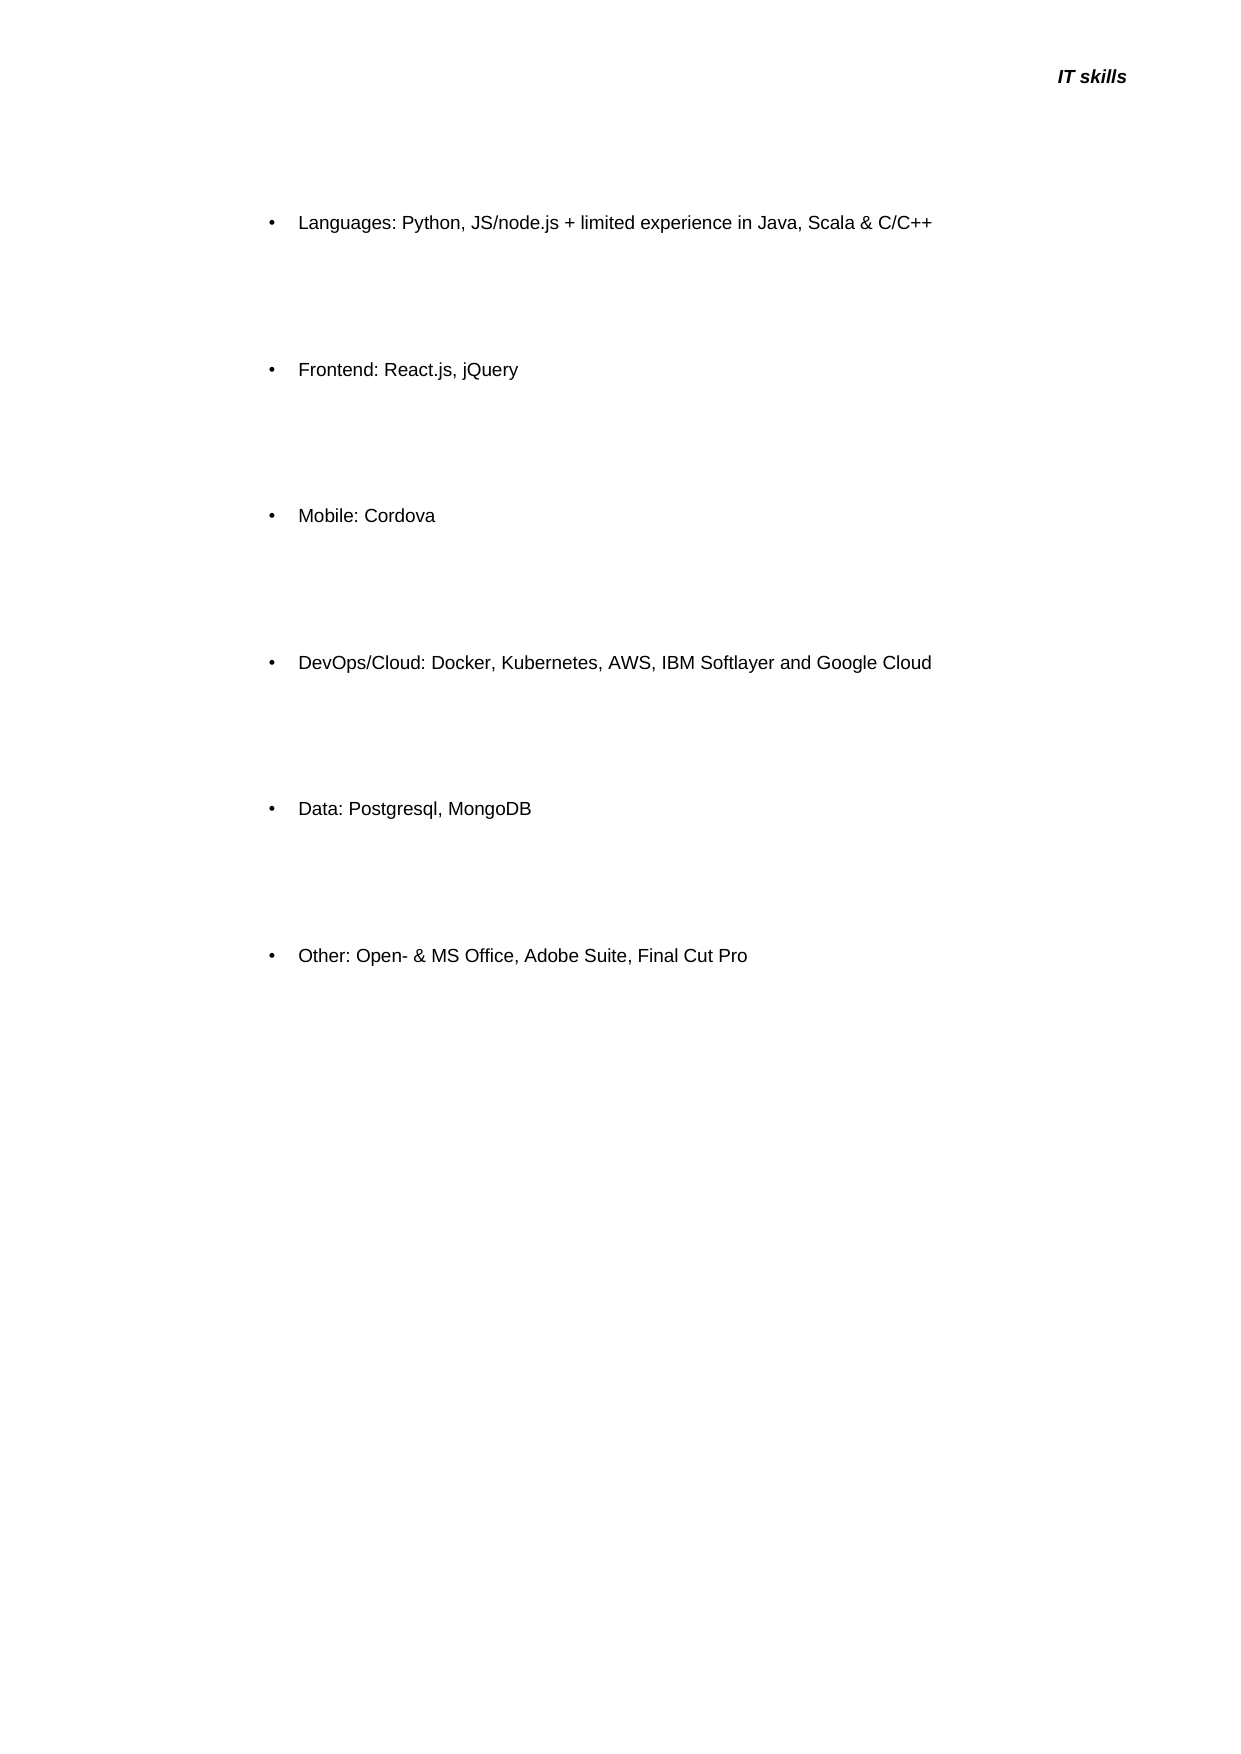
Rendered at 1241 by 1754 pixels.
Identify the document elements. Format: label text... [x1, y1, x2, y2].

list Other: Open- & MS Office, Adobe Suite, Final Cut Pro [269, 938, 1134, 966]
list DevOps/Cloud: Docker, Kubernetes, AWS, IBM Softlayer and Google Cloud [269, 645, 1134, 673]
list Languages: Python, JS/node.js + limited experience in Java, Scala & C/C++ [269, 206, 1134, 234]
list Frontend: React.js, jQuery [269, 352, 1134, 380]
subtitle IT skills [165, 59, 1134, 87]
list Data: Postgresql, MongoDB [269, 791, 1134, 820]
list Mobile: Cordova [269, 498, 1134, 527]
